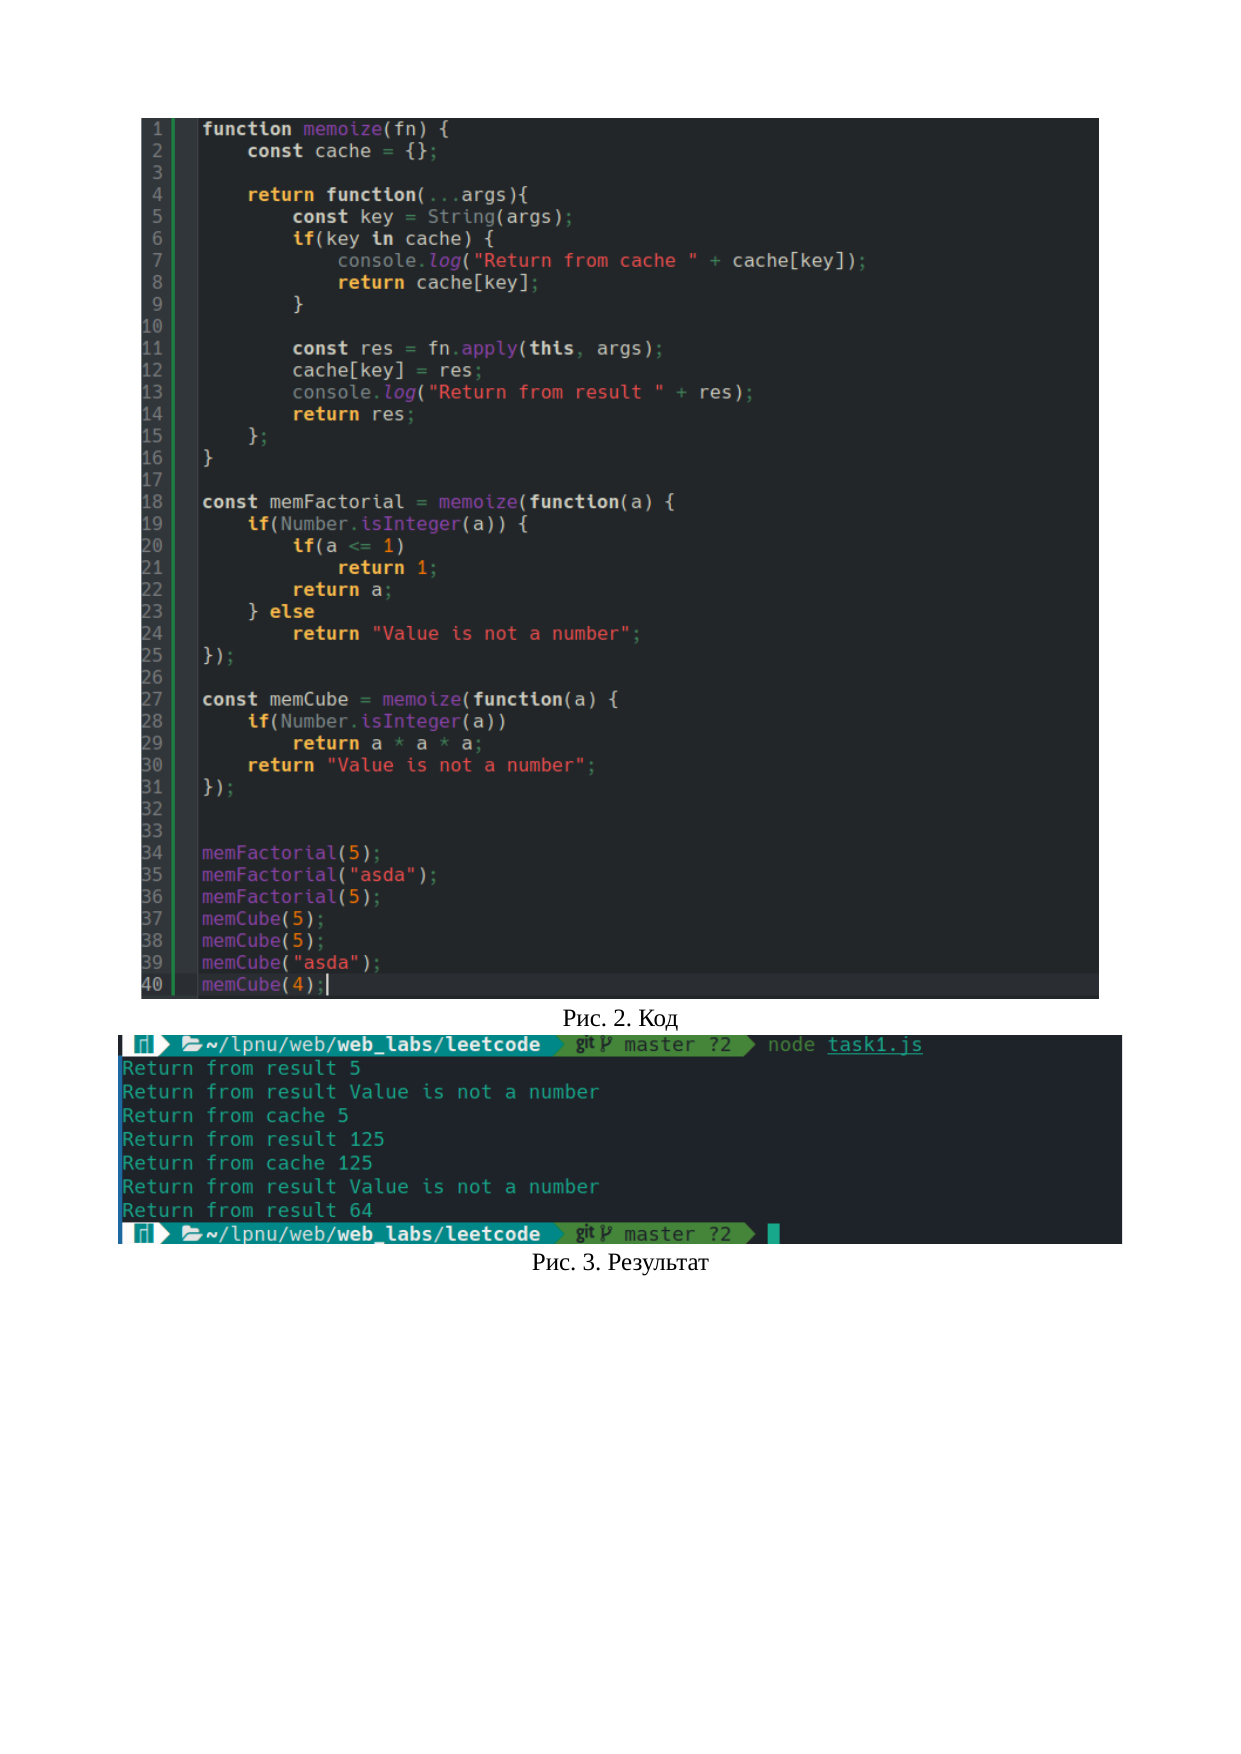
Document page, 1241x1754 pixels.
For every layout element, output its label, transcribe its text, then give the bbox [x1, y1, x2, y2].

picture [118, 1035, 1123, 1244]
picture [141, 118, 1099, 999]
text Рис. 2. Код [118, 118, 1122, 1032]
text Рис. 3. Результат [118, 1244, 1122, 1276]
